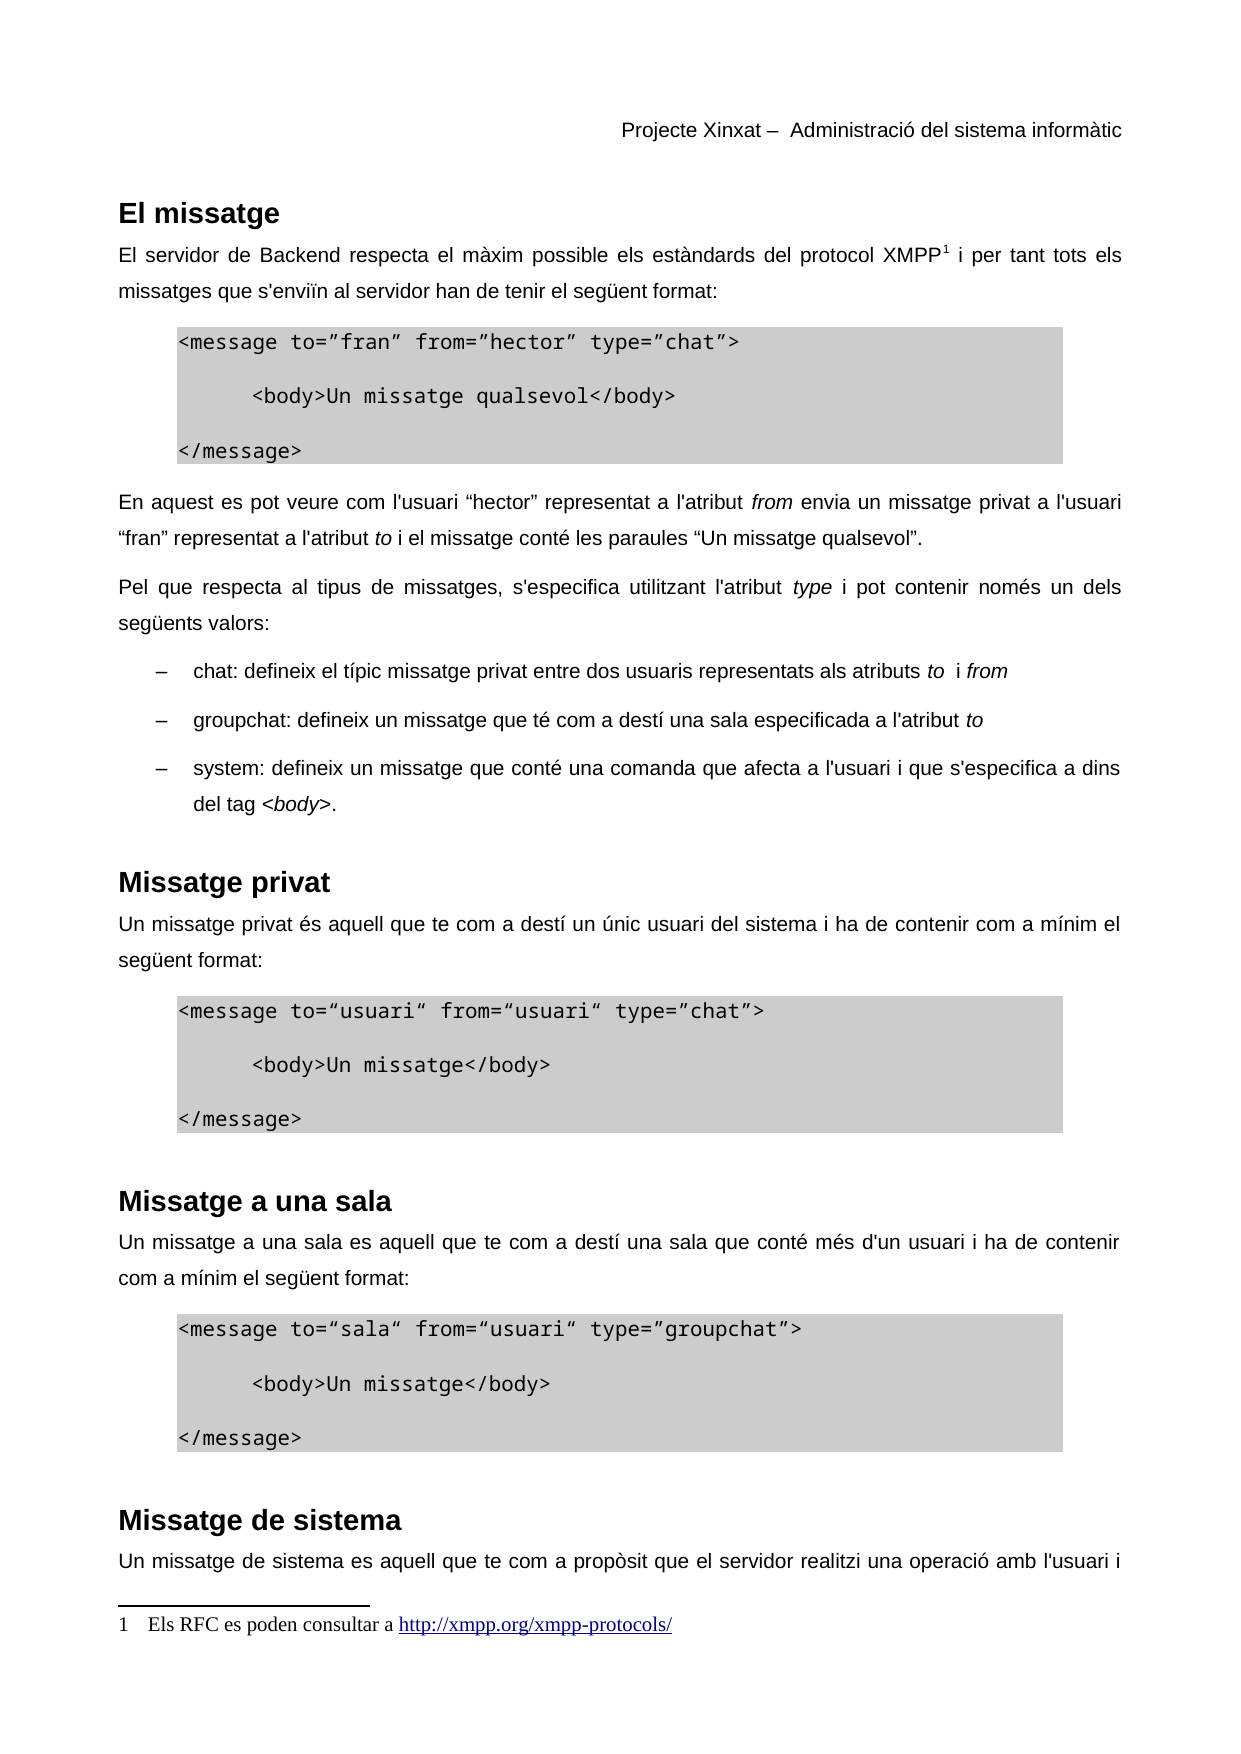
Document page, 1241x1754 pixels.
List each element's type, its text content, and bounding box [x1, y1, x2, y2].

text Un missatge privat és aquell que te com a destí un únic usuari del sistema i ha de contenir com a mínim el següent format: [118, 911, 1122, 971]
text En aquest es pot veure com l'usuari “hector” representat a l'atribut from envia un missatge privat a l'usuari “fran” representat a l'atribut to i el missatge conté les paraules “Un missatge qualsevol”. [118, 490, 1122, 550]
subtitle Missatge de sistema [118, 1502, 1122, 1536]
subtitle El missatge [118, 197, 1122, 230]
text <body>Un missatge</body> [177, 1050, 1063, 1079]
text <message to=“sala“ from=“usuari“ type=”groupchat”> [177, 1314, 1063, 1343]
text Els RFC es poden consultar a http://xmpp.org/xmpp-protocols/ [118, 1612, 1122, 1636]
text Un missatge de sistema es aquell que te com a propòsit que el servidor realitzi una operació amb l'usuari i [118, 1548, 1122, 1572]
text Pel que respecta al tipus de missatges, s'especifica utilitzant l'atribut type i pot contenir només un dels següents valors: [118, 574, 1122, 634]
list system: defineix un missatge que conté una comanda que afecta a l'usuari i que s'especifica a dins del tag <body>. [156, 756, 1122, 816]
subtitle Missatge privat [118, 865, 1122, 899]
text </message> [177, 1104, 1063, 1133]
list chat: defineix el típic missatge privat entre dos usuaris representats als atributs to i from [156, 659, 1122, 683]
text Un missatge a una sala es aquell que te com a destí una sala que conté més d'un usuari i ha de contenir com a mínim el següent format: [118, 1230, 1122, 1290]
text <body>Un missatge</body> [177, 1369, 1063, 1397]
list groupchat: defineix un missatge que té com a destí una sala especificada a l'atribut to [156, 707, 1122, 731]
text <message to=”fran” from=”hector” type=”chat”> [177, 327, 1063, 355]
text El servidor de Backend respecta el màxim possible els estàndards del protocol XMPP i per tant tots els missatges que s'enviïn al servidor han de tenir el següent format: [118, 243, 1122, 302]
text <body>Un missatge qualsevol</body> [177, 381, 1063, 410]
text </message> [177, 1423, 1063, 1452]
text <message to=“usuari“ from=“usuari“ type=”chat”> [177, 996, 1063, 1024]
text </message> [177, 436, 1063, 464]
subtitle Missatge a una sala [118, 1184, 1122, 1217]
